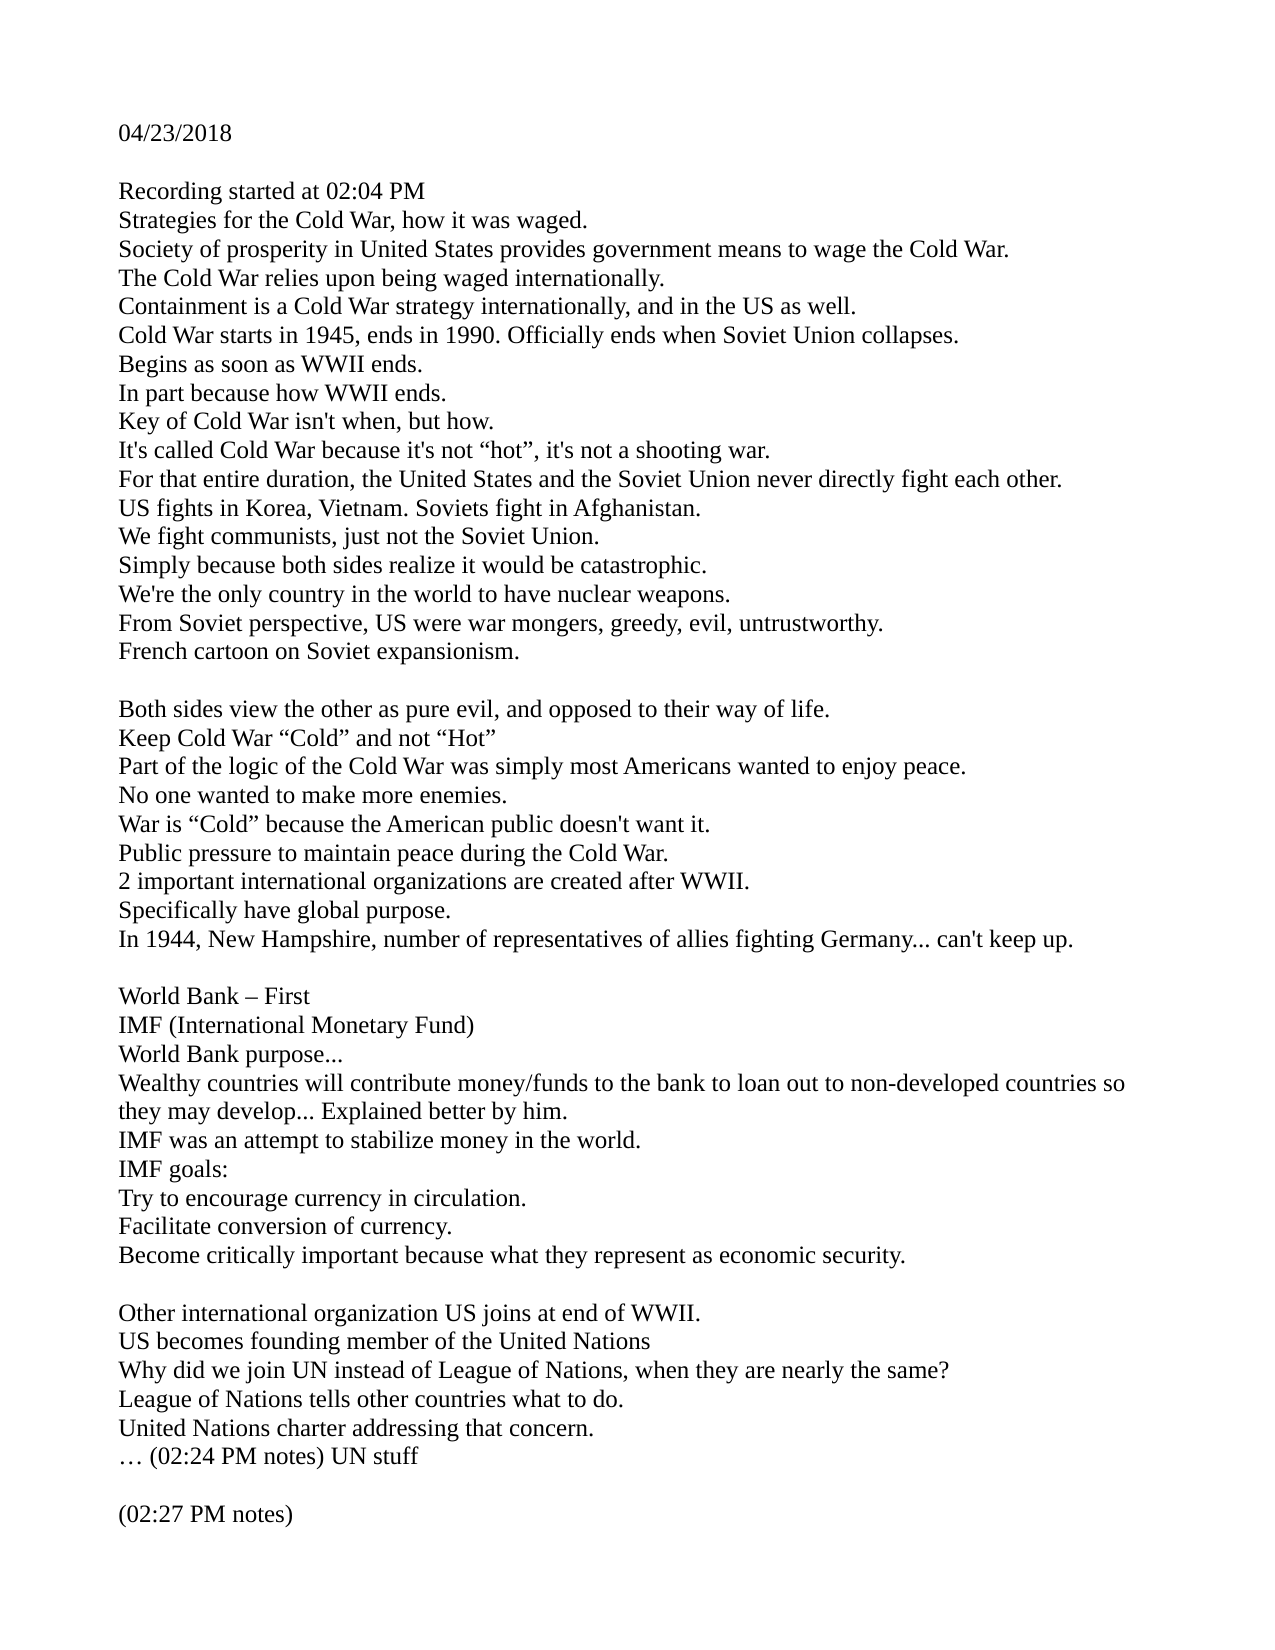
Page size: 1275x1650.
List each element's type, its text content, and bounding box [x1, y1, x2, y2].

text United Nations charter addressing that concern. [118, 1413, 1157, 1441]
text We fight communists, just not the Soviet Union. [118, 521, 1157, 550]
text (02:27 PM notes) [118, 1499, 1157, 1528]
text IMF was an attempt to stabilize money in the world. [118, 1125, 1157, 1154]
text Become critically important because what they represent as economic security. [118, 1240, 1157, 1269]
text Keep Cold War “Cold” and not “Hot” [118, 723, 1157, 751]
text For that entire duration, the United States and the Soviet Union never directly fight each other. [118, 464, 1157, 493]
text In 1944, New Hampshire, number of representatives of allies fighting Germany... can't keep up. [118, 924, 1157, 953]
text IMF goals: [118, 1154, 1157, 1183]
text 2 important international organizations are created after WWII. [118, 866, 1157, 895]
text US becomes founding member of the United Nations [118, 1326, 1157, 1355]
text IMF (International Monetary Fund) [118, 1010, 1157, 1039]
text World Bank – First [118, 981, 1157, 1010]
text Both sides view the other as pure evil, and opposed to their way of life. [118, 694, 1157, 723]
text Simply because both sides realize it would be catastrophic. [118, 550, 1157, 579]
text French cartoon on Soviet expansionism. [118, 636, 1157, 665]
text No one wanted to make more enemies. [118, 780, 1157, 809]
text Containment is a Cold War strategy internationally, and in the US as well. [118, 291, 1157, 320]
text Why did we join UN instead of League of Nations, when they are nearly the same? [118, 1355, 1157, 1384]
text From Soviet perspective, US were war mongers, greedy, evil, untrustworthy. [118, 608, 1157, 636]
text Strategies for the Cold War, how it was waged. [118, 205, 1157, 234]
text Society of prosperity in United States provides government means to wage the Cold War. [118, 234, 1157, 263]
text League of Nations tells other countries what to do. [118, 1384, 1157, 1413]
text It's called Cold War because it's not “hot”, it's not a shooting war. [118, 435, 1157, 464]
text Public pressure to maintain peace during the Cold War. [118, 838, 1157, 866]
text Facilitate conversion of currency. [118, 1211, 1157, 1240]
text Cold War starts in 1945, ends in 1990. Officially ends when Soviet Union collapses. [118, 320, 1157, 349]
text In part because how WWII ends. [118, 378, 1157, 406]
text Begins as soon as WWII ends. [118, 349, 1157, 378]
text Other international organization US joins at end of WWII. [118, 1298, 1157, 1326]
text Wealthy countries will contribute money/funds to the bank to loan out to non-developed countries so they may develop... Explained better by him. [118, 1068, 1157, 1125]
text Try to encourage currency in circulation. [118, 1183, 1157, 1211]
text Part of the logic of the Cold War was simply most Americans wanted to enjoy peace. [118, 751, 1157, 780]
text US fights in Korea, Vietnam. Soviets fight in Afghanistan. [118, 493, 1157, 521]
text We're the only country in the world to have nuclear weapons. [118, 579, 1157, 608]
text Key of Cold War isn't when, but how. [118, 406, 1157, 435]
text World Bank purpose... [118, 1039, 1157, 1068]
text The Cold War relies upon being waged internationally. [118, 263, 1157, 291]
text Recording started at 02:04 PM [118, 176, 1157, 205]
text Specifically have global purpose. [118, 895, 1157, 924]
text War is “Cold” because the American public doesn't want it. [118, 809, 1157, 838]
text … (02:24 PM notes) UN stuff [118, 1441, 1157, 1470]
